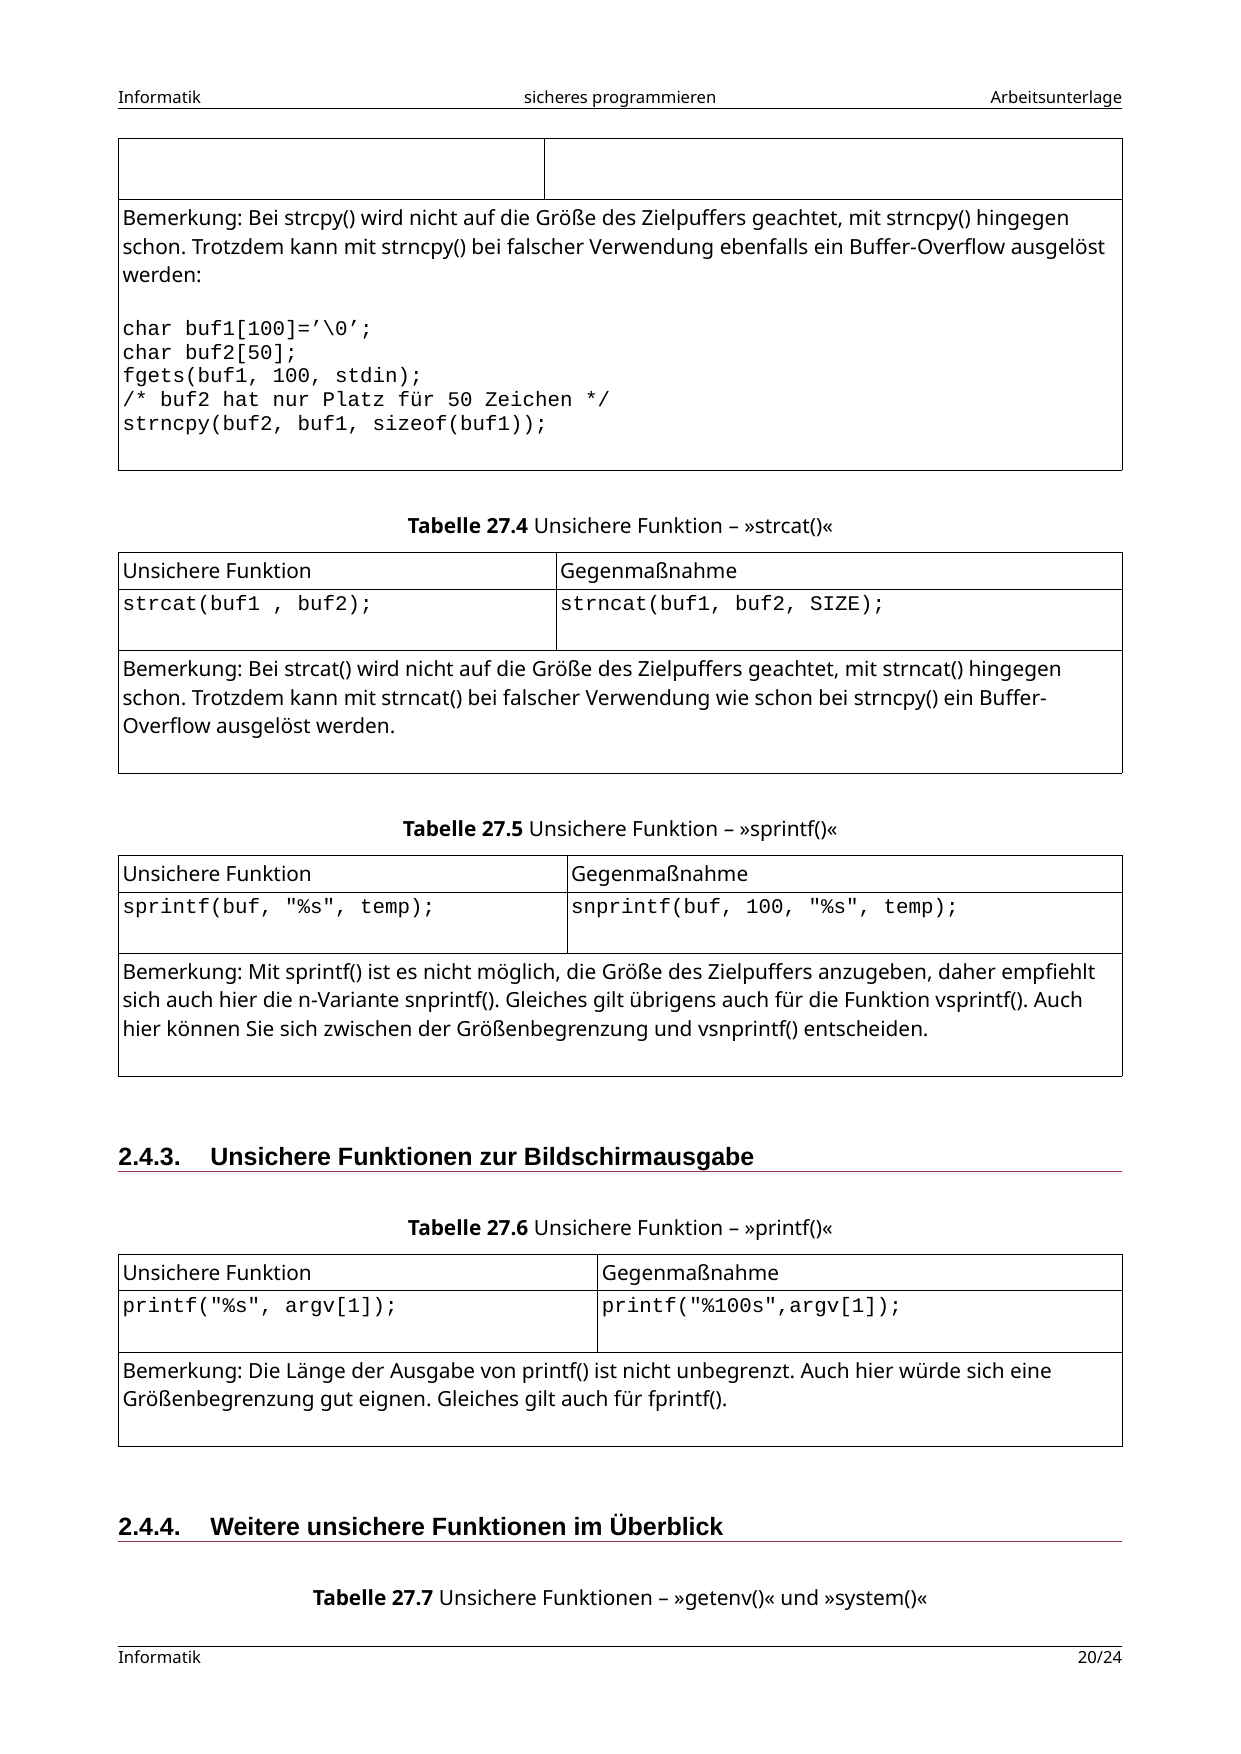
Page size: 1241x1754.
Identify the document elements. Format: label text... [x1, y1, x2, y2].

subtitle Weitere unsichere Funktionen im Überblick [118, 1512, 1122, 1541]
table_cell [545, 139, 1122, 199]
text Tabelle 27.5 Unsichere Funktion – »sprintf()« [118, 814, 1122, 842]
table_cell snprintf(buf, 100, "%s", temp); [568, 893, 1122, 953]
table_cell strcat(buf1 , buf2); [119, 590, 556, 650]
subtitle Unsichere Funktionen zur Bildschirmausgabe [118, 1142, 1122, 1171]
table_header Gegenmaßnahme [598, 1255, 1122, 1290]
table_header Unsichere Funktion [119, 856, 567, 892]
table_cell Bemerkung: Bei strcat() wird nicht auf die Größe des Zielpuffers geachtet, mit strncat() hingegen schon. Trotzdem kann mit strncat() bei falscher Verwendung wie schon bei strncpy() ein Buffer-Overflow ausgelöst werden. [119, 651, 1122, 773]
text Tabelle 27.4 Unsichere Funktion – »strcat()« [118, 511, 1122, 539]
table_header Gegenmaßnahme [557, 553, 1122, 589]
table_cell strncat(buf1, buf2, SIZE); [557, 590, 1122, 650]
table_cell Bemerkung: Die Länge der Ausgabe von printf() ist nicht unbegrenzt. Auch hier würde sich eine Größenbegrenzung gut eignen. Gleiches gilt auch für fprintf(). [119, 1353, 1122, 1446]
table_cell printf("%100s",argv[1]); [598, 1291, 1122, 1352]
table_cell Bemerkung: Bei strcpy() wird nicht auf die Größe des Zielpuffers geachtet, mit strncpy() hingegen schon. Trotzdem kann mit strncpy() bei falscher Verwendung ebenfalls ein Buffer-Overflow ausgelöst werden: char buf1[100]=’\0’; char buf2[50]; fgets(buf1, 100, stdin); /* buf2 hat nur Platz für 50 Zeichen */ strncpy(buf2, buf1, sizeof(buf1)); [119, 200, 1122, 470]
table_cell [119, 139, 544, 199]
table_header Gegenmaßnahme [568, 856, 1122, 892]
text Tabelle 27.7 Unsichere Funktionen – »getenv()« und »system()« [118, 1583, 1122, 1612]
table_header Unsichere Funktion [119, 553, 556, 589]
table_cell sprintf(buf, "%s", temp); [119, 893, 567, 953]
table_cell printf("%s", argv[1]); [119, 1291, 597, 1352]
table_header Unsichere Funktion [119, 1255, 597, 1290]
table_cell Bemerkung: Mit sprintf() ist es nicht möglich, die Größe des Zielpuffers anzugeben, daher empfiehlt sich auch hier die n-Variante snprintf(). Gleiches gilt übrigens auch für die Funktion vsprintf(). Auch hier können Sie sich zwischen der Größenbegrenzung und vsnprintf() entscheiden. [119, 954, 1122, 1076]
text Tabelle 27.6 Unsichere Funktion – »printf()« [118, 1213, 1122, 1241]
